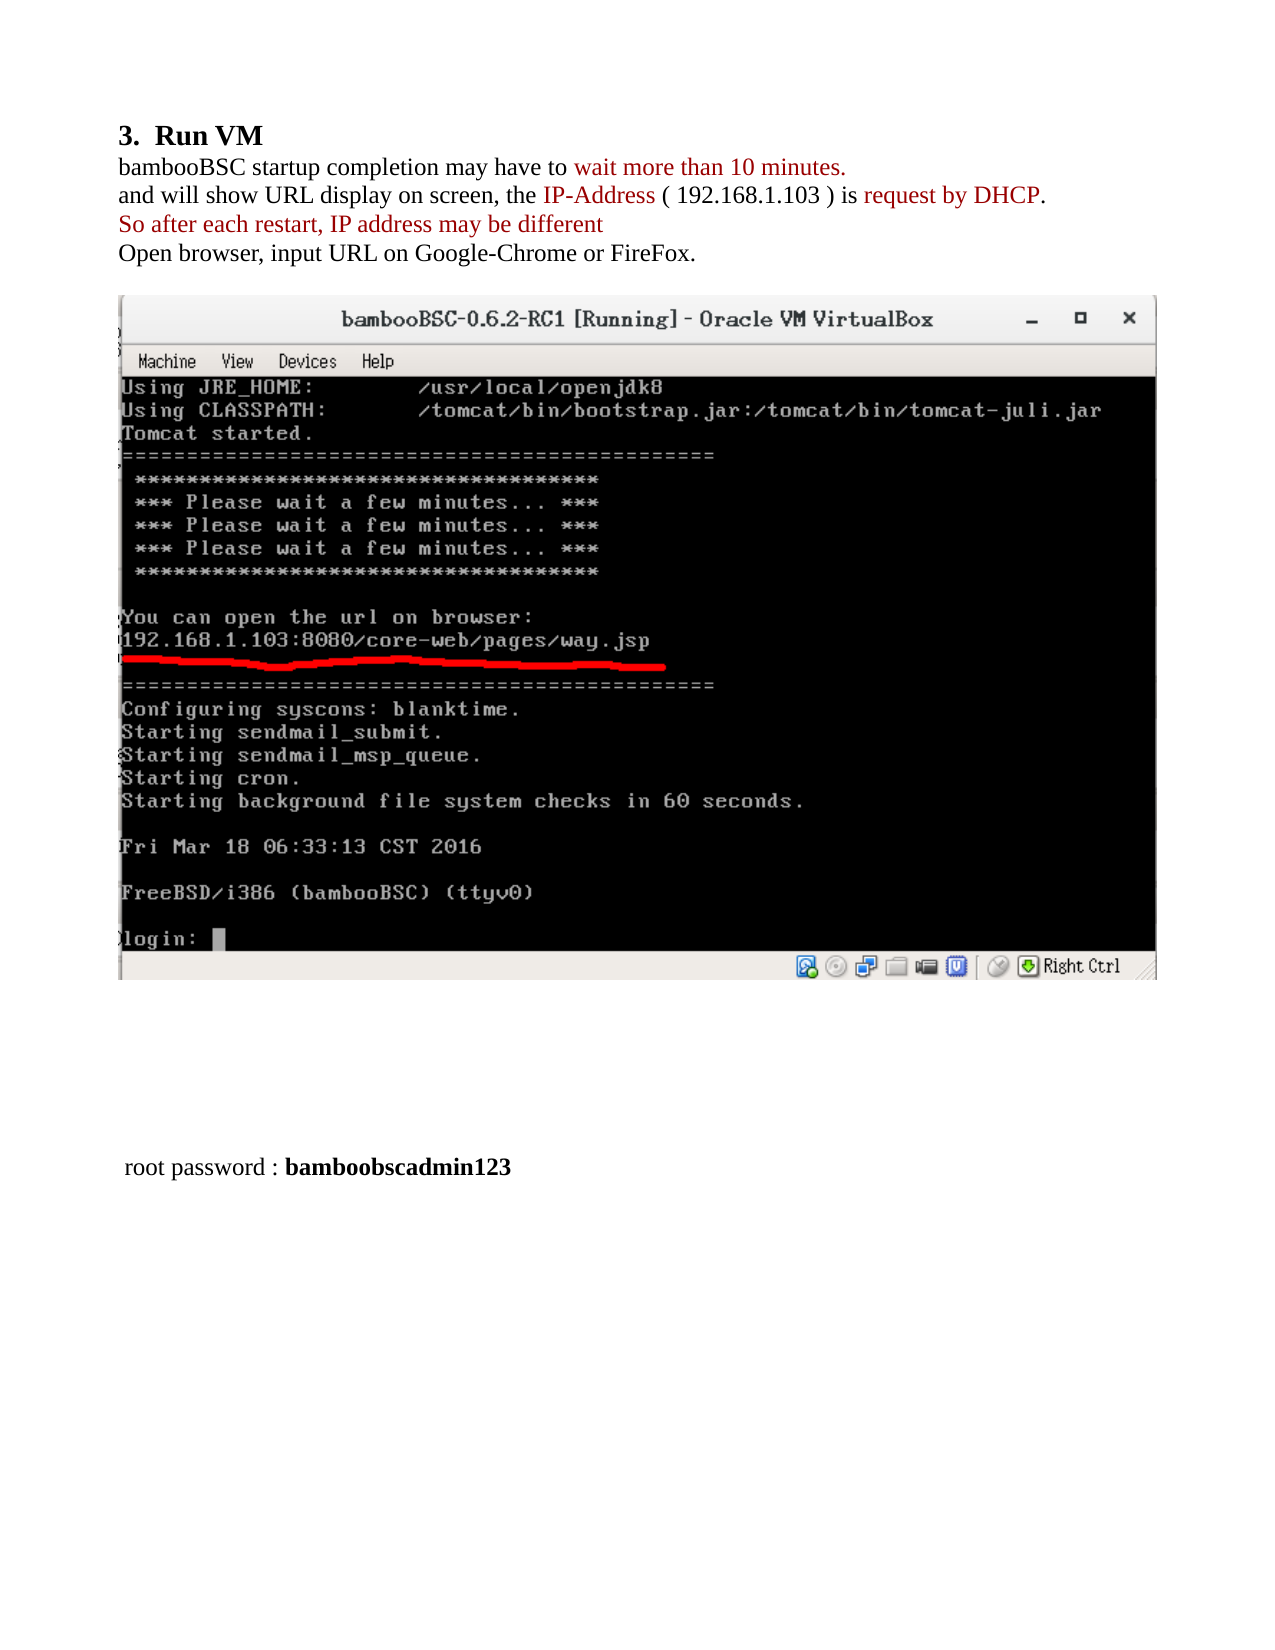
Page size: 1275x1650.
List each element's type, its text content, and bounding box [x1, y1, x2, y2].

text 3. Run VM [118, 118, 1157, 152]
text So after each restart, IP address may be different [118, 209, 1157, 238]
picture [118, 295, 1157, 980]
text Open browser, input URL on Google-Chrome or FireFox. [118, 238, 1157, 267]
text and will show URL display on screen, the IP-Address ( 192.168.1.103 ) is request by DHCP. [118, 180, 1157, 209]
text bambooBSC startup completion may have to wait more than 10 minutes. [118, 152, 1157, 180]
text root password : bamboobscadmin123 [118, 1152, 1157, 1181]
